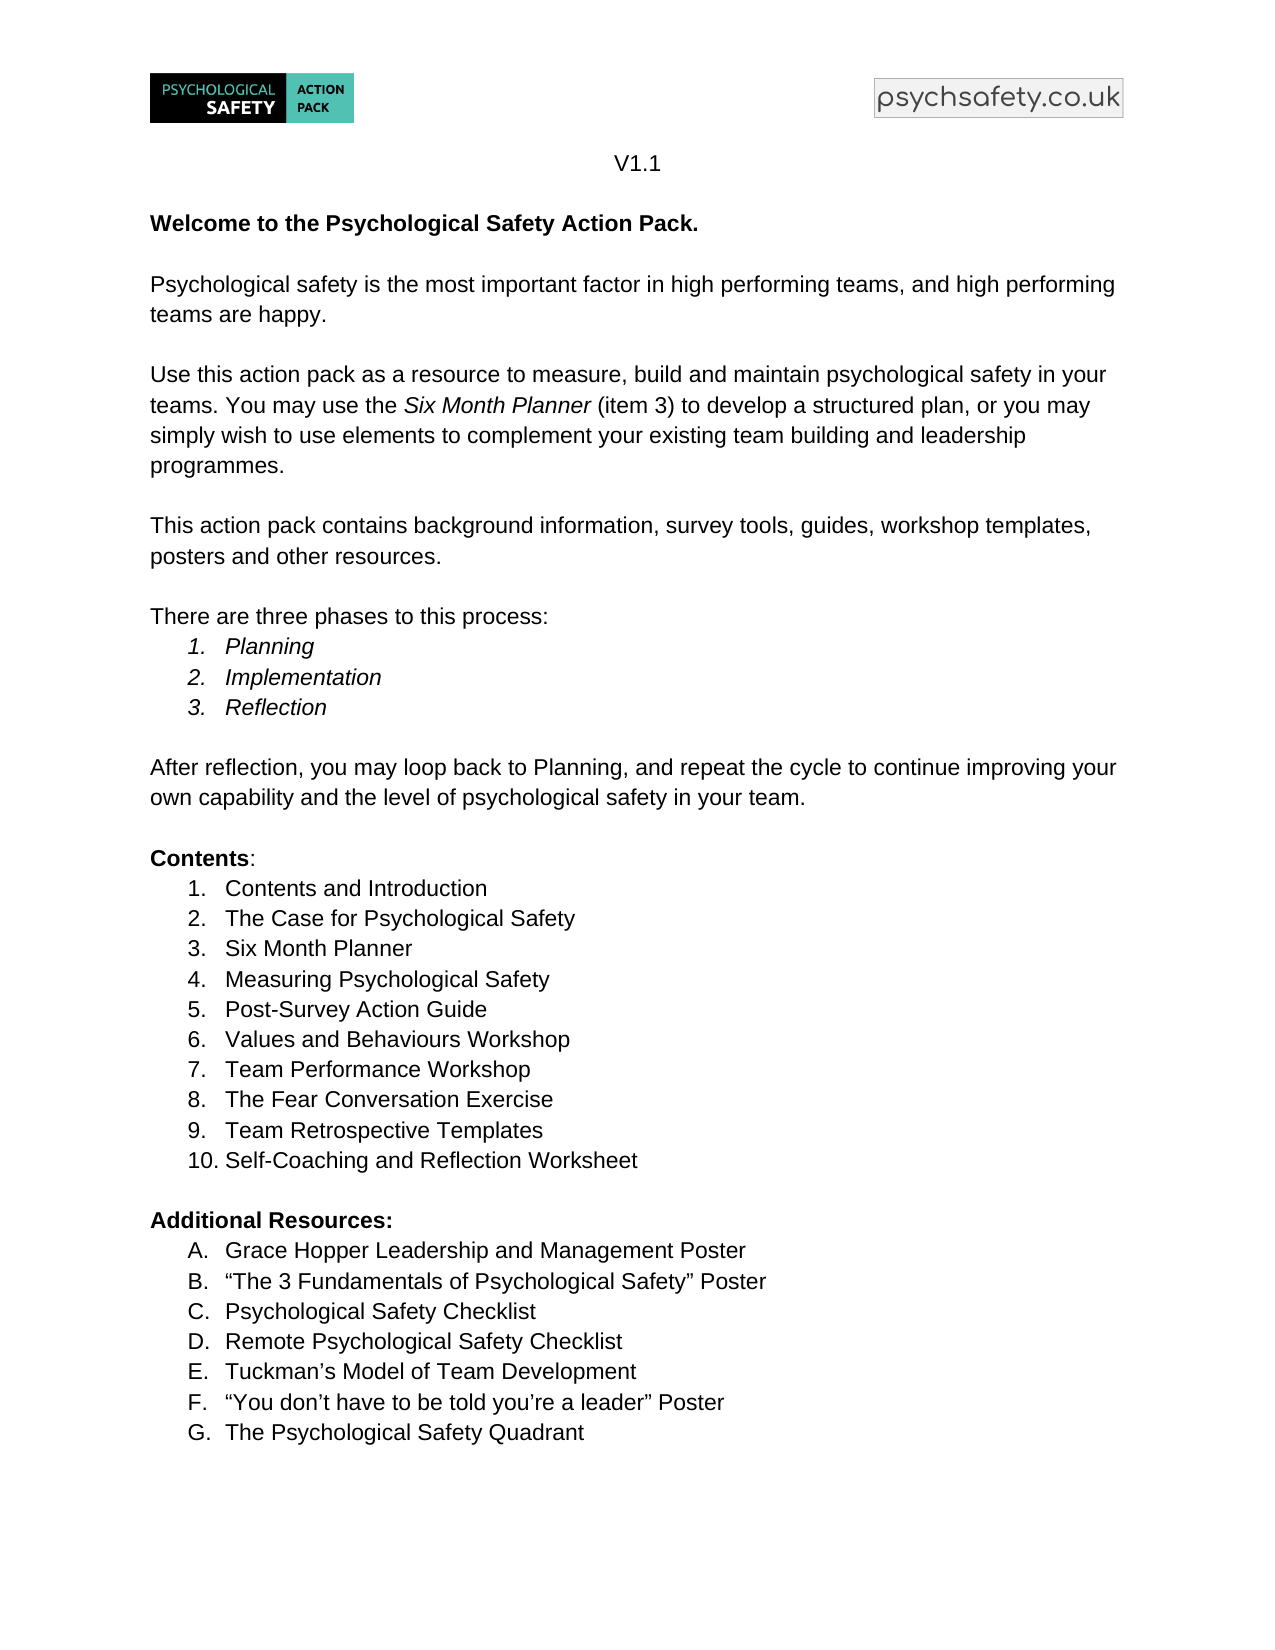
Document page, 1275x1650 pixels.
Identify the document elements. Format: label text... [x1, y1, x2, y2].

list The Psychological Safety Quadrant [187, 1419, 1125, 1445]
list Team Performance Workshop [187, 1056, 1125, 1083]
list Reflection [187, 694, 1125, 720]
list Values and Behaviours Workshop [187, 1026, 1125, 1052]
list The Fear Conversation Exercise [187, 1086, 1125, 1113]
text After reflection, you may loop back to Planning, and repeat the cycle to continue improving your own capability and the level of psychological safety in your team. [150, 754, 1125, 811]
text Contents: [150, 845, 1125, 871]
list Measuring Psychological Safety [187, 966, 1125, 992]
text V1.1 [150, 150, 1125, 176]
list Post-Survey Action Guide [187, 996, 1125, 1022]
text Welcome to the Psychological Safety Action Pack. [150, 210, 1125, 237]
list Psychological Safety Checklist [187, 1298, 1125, 1324]
list Remote Psychological Safety Checklist [187, 1328, 1125, 1354]
list “The 3 Fundamentals of Psychological Safety” Poster [187, 1268, 1125, 1294]
list Implementation [187, 663, 1125, 690]
list The Case for Psychological Safety [187, 905, 1125, 932]
text This action pack contains background information, survey tools, guides, workshop templates, posters and other resources. [150, 512, 1125, 569]
list Tuckman’s Model of Team Development [187, 1358, 1125, 1385]
list Grace Hopper Leadership and Management Poster [187, 1237, 1125, 1264]
list Six Month Planner [187, 935, 1125, 962]
picture [873, 77, 1125, 119]
picture [150, 73, 354, 123]
text There are three phases to this process: [150, 603, 1125, 629]
text Psychological safety is the most important factor in high performing teams, and high performing teams are happy. [150, 271, 1125, 327]
list Planning [187, 633, 1125, 660]
list Self-Coaching and Reflection Worksheet [187, 1147, 1125, 1173]
list Contents and Introduction [187, 875, 1125, 901]
list “You don’t have to be told you’re a leader” Poster [187, 1388, 1125, 1415]
list Team Retrospective Templates [187, 1117, 1125, 1143]
text Use this action pack as a resource to measure, build and maintain psychological safety in your teams. You may use the Six Month Planner (item 3) to develop a structured plan, or you may simply wish to use elements to complement your existing team building and leadership programmes. [150, 361, 1125, 478]
text Additional Resources: [150, 1207, 1125, 1234]
